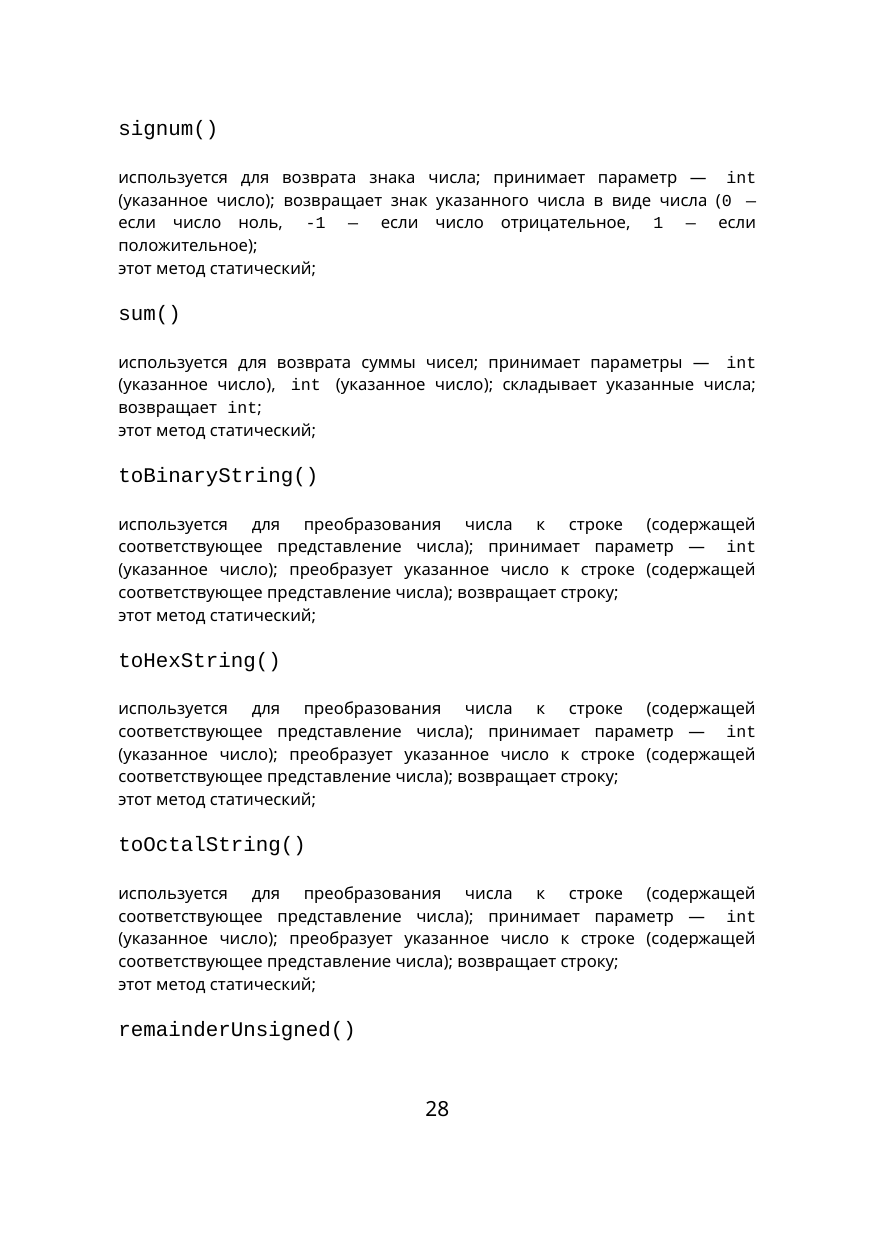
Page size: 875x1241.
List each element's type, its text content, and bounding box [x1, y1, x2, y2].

text используется для преобразования числа к строке (содержащей соответствующее представление числа); принимает параметр — int (указанное число); преобразует указанное число к строке (содержащей соответствующее представление числа); возвращает строку; [118, 697, 756, 788]
text этот метод статический; [118, 603, 756, 626]
text используется для возврата знака числа; принимает параметр — int (указанное число); возвращает знак указанного числа в виде числа (0 — если число ноль, -1 — если число отрицательное, 1 — если положительное); [118, 165, 756, 257]
text этот метод статический; [118, 972, 756, 995]
text toOctalString() [118, 834, 756, 858]
text sum() [118, 303, 756, 327]
text этот метод статический; [118, 788, 756, 811]
text этот метод статический; [118, 257, 756, 279]
text signum() [118, 118, 756, 142]
text remainderUnsigned() [118, 1019, 756, 1042]
text используется для преобразования числа к строке (содержащей соответствующее представление числа); принимает параметр — int (указанное число); преобразует указанное число к строке (содержащей соответствующее представление числа); возвращает строку; [118, 881, 756, 972]
text используется для возврата суммы чисел; принимает параметры — int (указанное число), int (указанное число); складывает указанные числа; возвращает int; [118, 350, 756, 419]
text этот метод статический; [118, 419, 756, 441]
text используется для преобразования числа к строке (содержащей соответствующее представление числа); принимает параметр — int (указанное число); преобразует указанное число к строке (содержащей соответствующее представление числа); возвращает строку; [118, 512, 756, 603]
text toBinaryString() [118, 465, 756, 489]
text toHexString() [118, 649, 756, 673]
